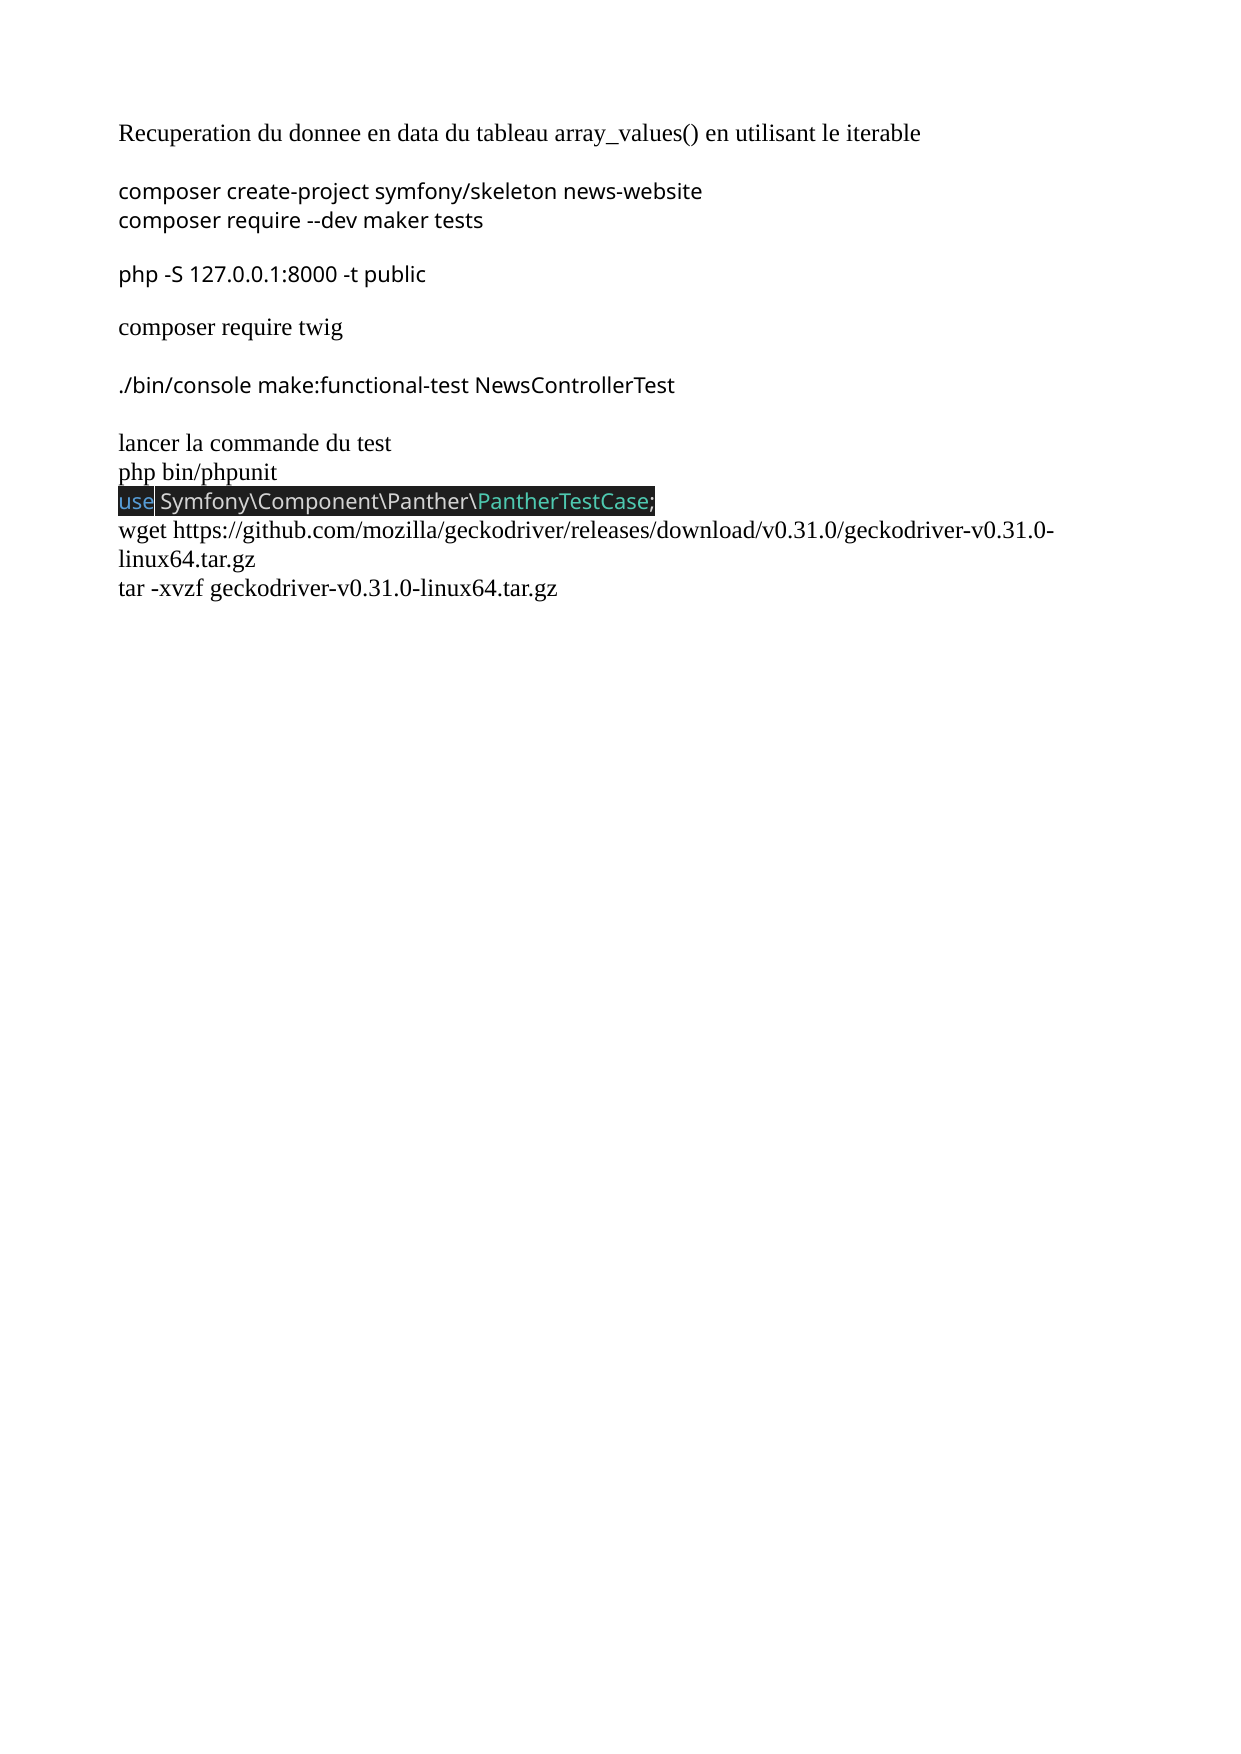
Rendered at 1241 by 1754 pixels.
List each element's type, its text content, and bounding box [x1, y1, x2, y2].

text ./bin/console make:functional-test NewsControllerTest [118, 370, 1122, 399]
text php -S 127.0.0.1:8000 -t public [118, 259, 1122, 289]
text composer require --dev maker tests [118, 205, 1122, 235]
text wget https://github.com/mozilla/geckodriver/releases/download/v0.31.0/geckodriver-v0.31.0-linux64.tar.gz [118, 516, 1122, 573]
text use Symfony\Component\Panther\PantherTestCase; [118, 486, 1122, 516]
text lancer la commande du test php bin/phpunit [118, 428, 1122, 486]
text tar -xvzf geckodriver-v0.31.0-linux64.tar.gz [118, 573, 1122, 602]
text composer create-project symfony/skeleton news-website [118, 176, 1122, 205]
text Recuperation du donnee en data du tableau array_values() en utilisant le iterable [118, 118, 1122, 147]
text composer require twig [118, 312, 1122, 341]
